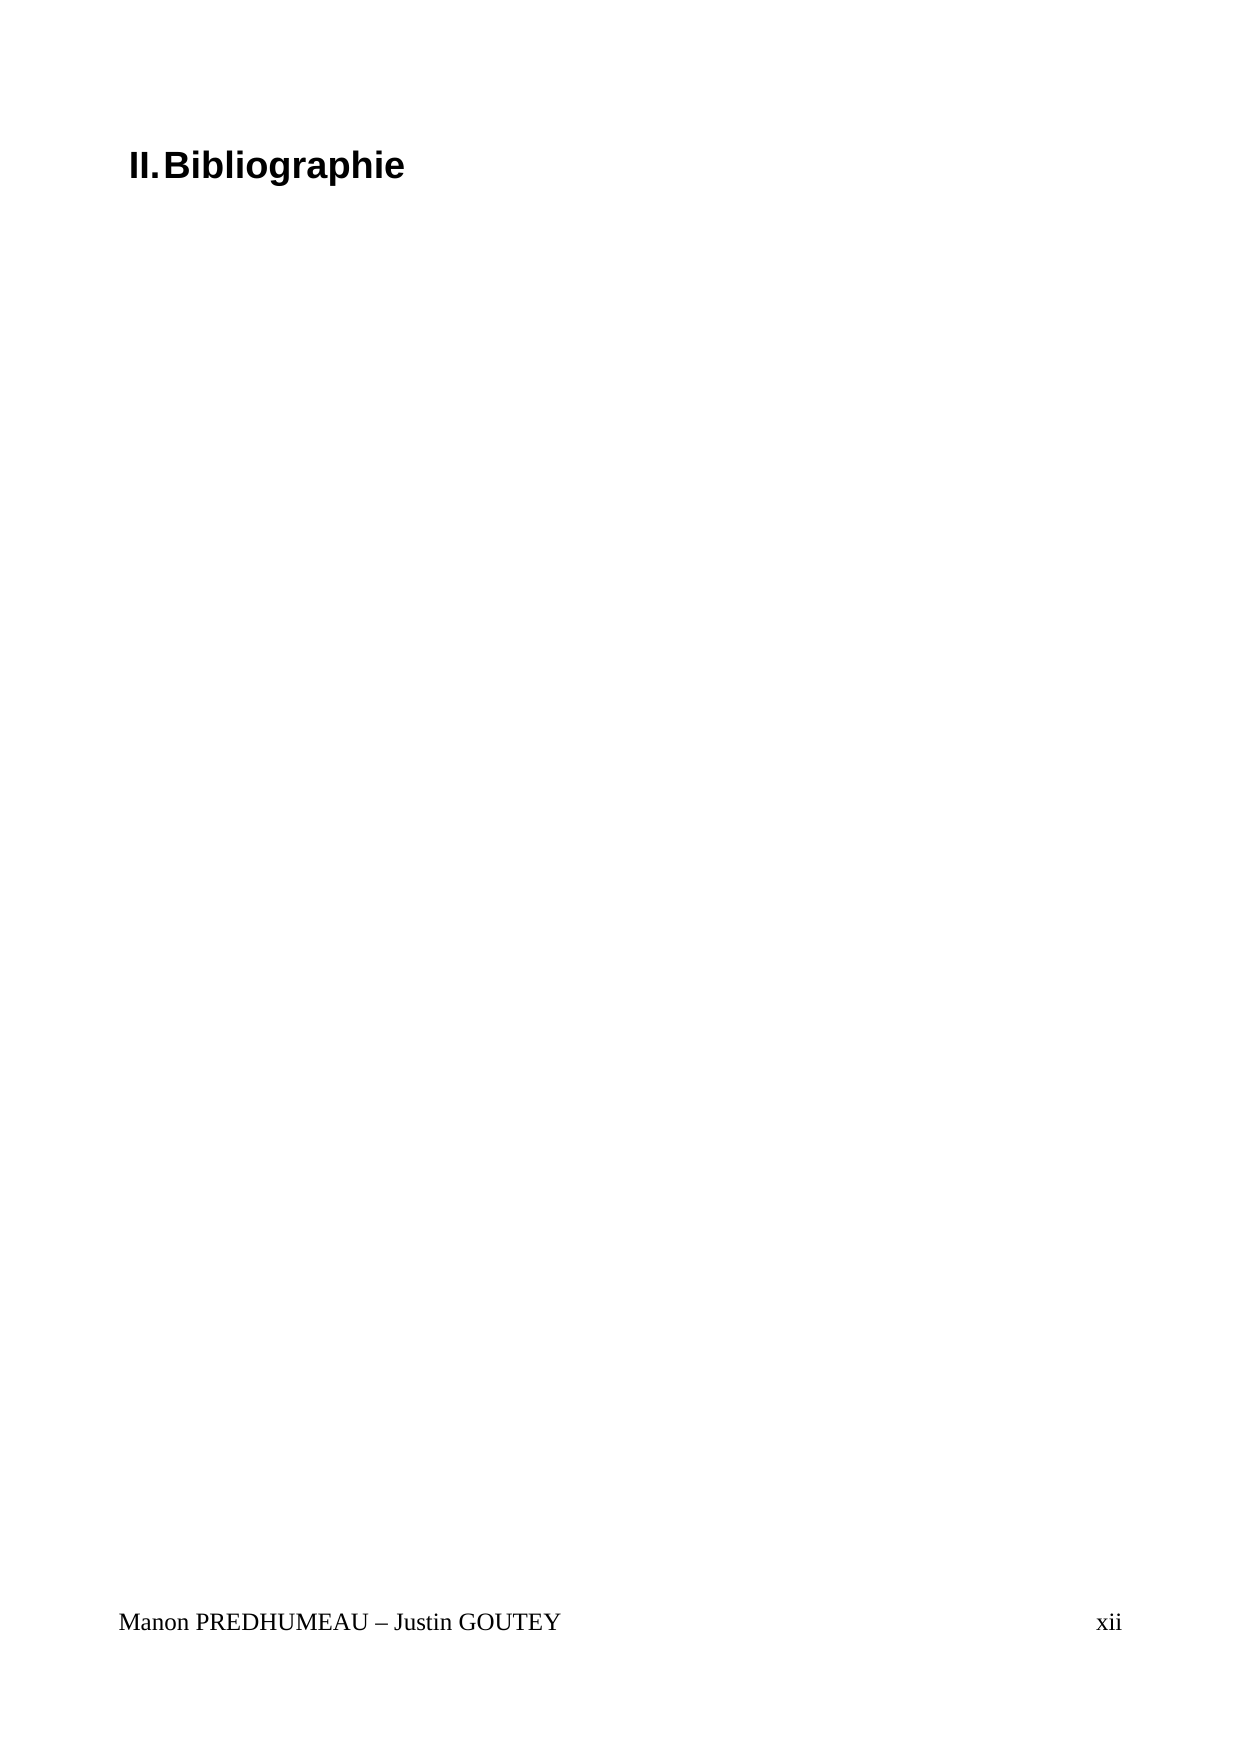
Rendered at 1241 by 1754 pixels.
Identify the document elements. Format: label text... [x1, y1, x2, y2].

subtitle Bibliographie [118, 143, 1122, 187]
